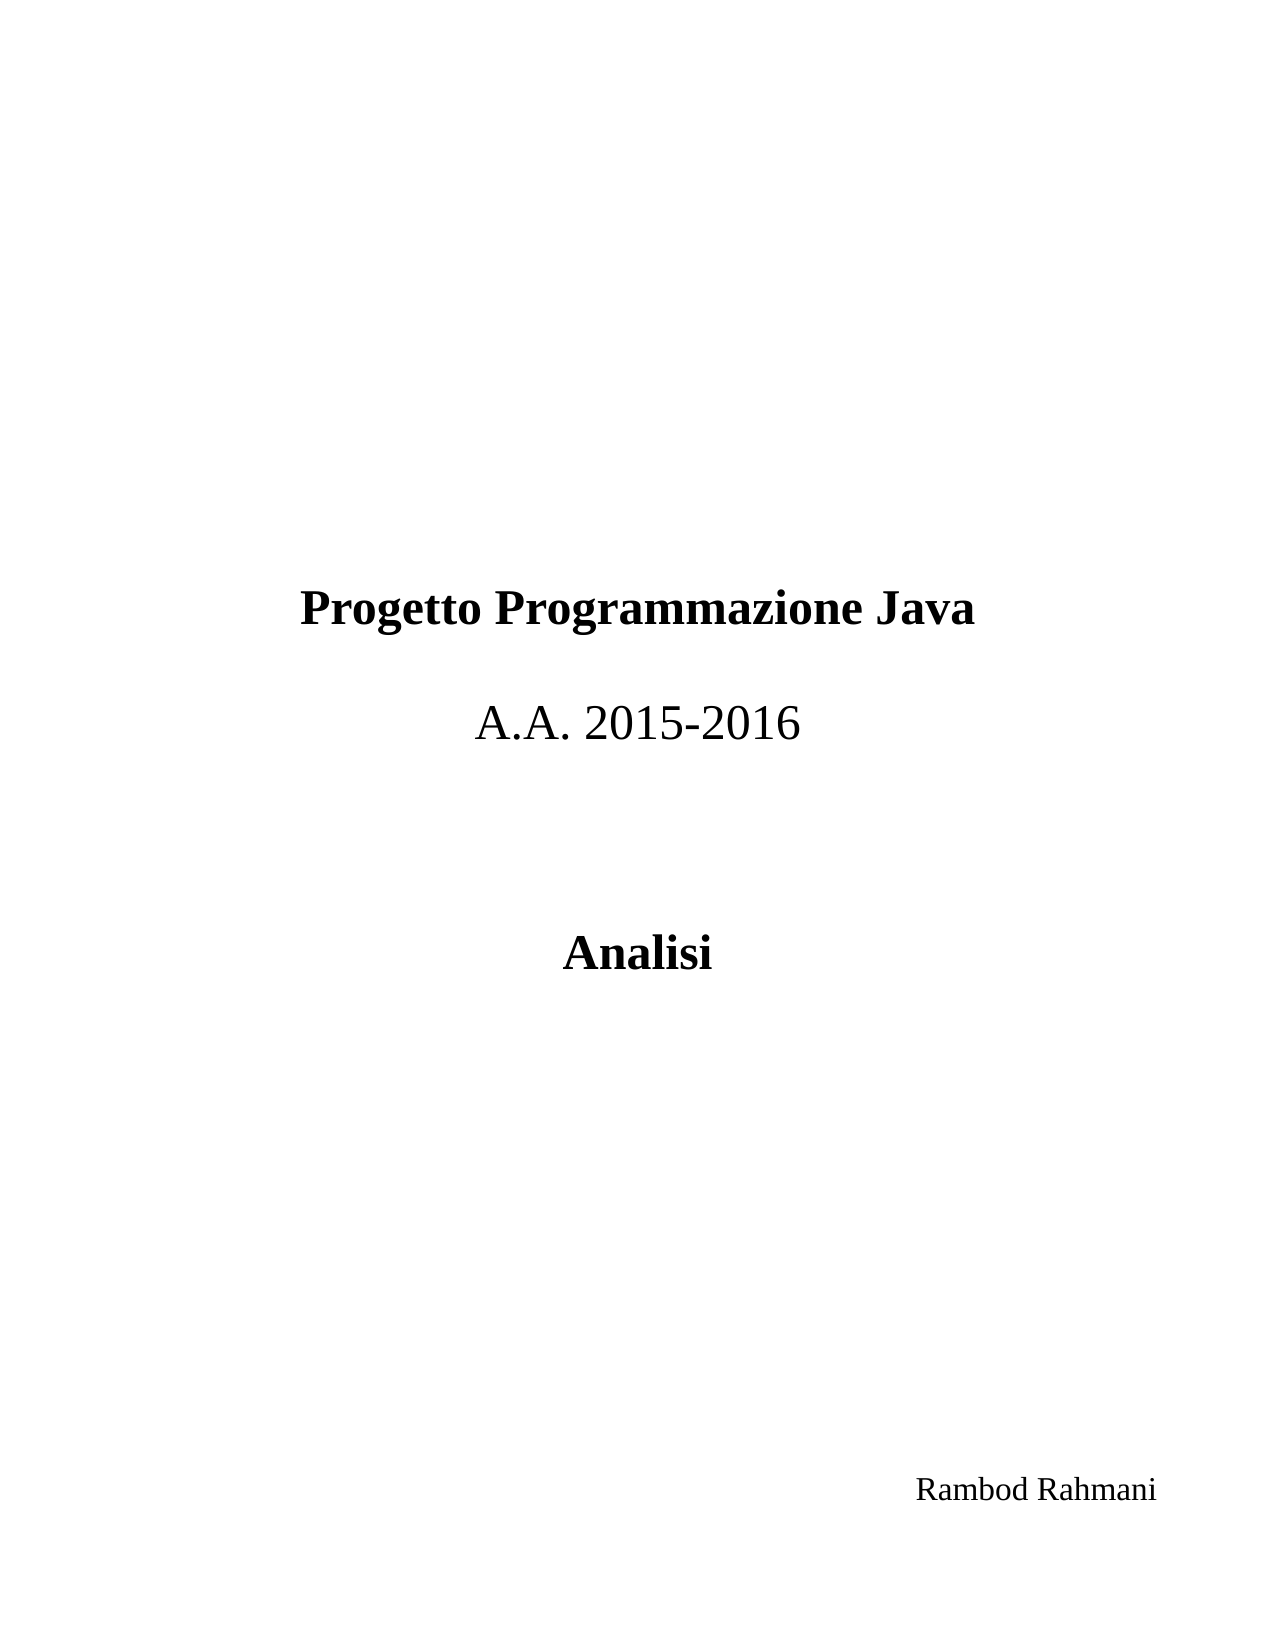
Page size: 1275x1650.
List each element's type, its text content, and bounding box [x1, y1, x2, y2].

text Rambod Rahmani [118, 1469, 1157, 1508]
text Progetto Programmazione Java [118, 578, 1157, 636]
text Analisi [118, 923, 1157, 981]
text A.A. 2015-2016 [118, 693, 1157, 751]
